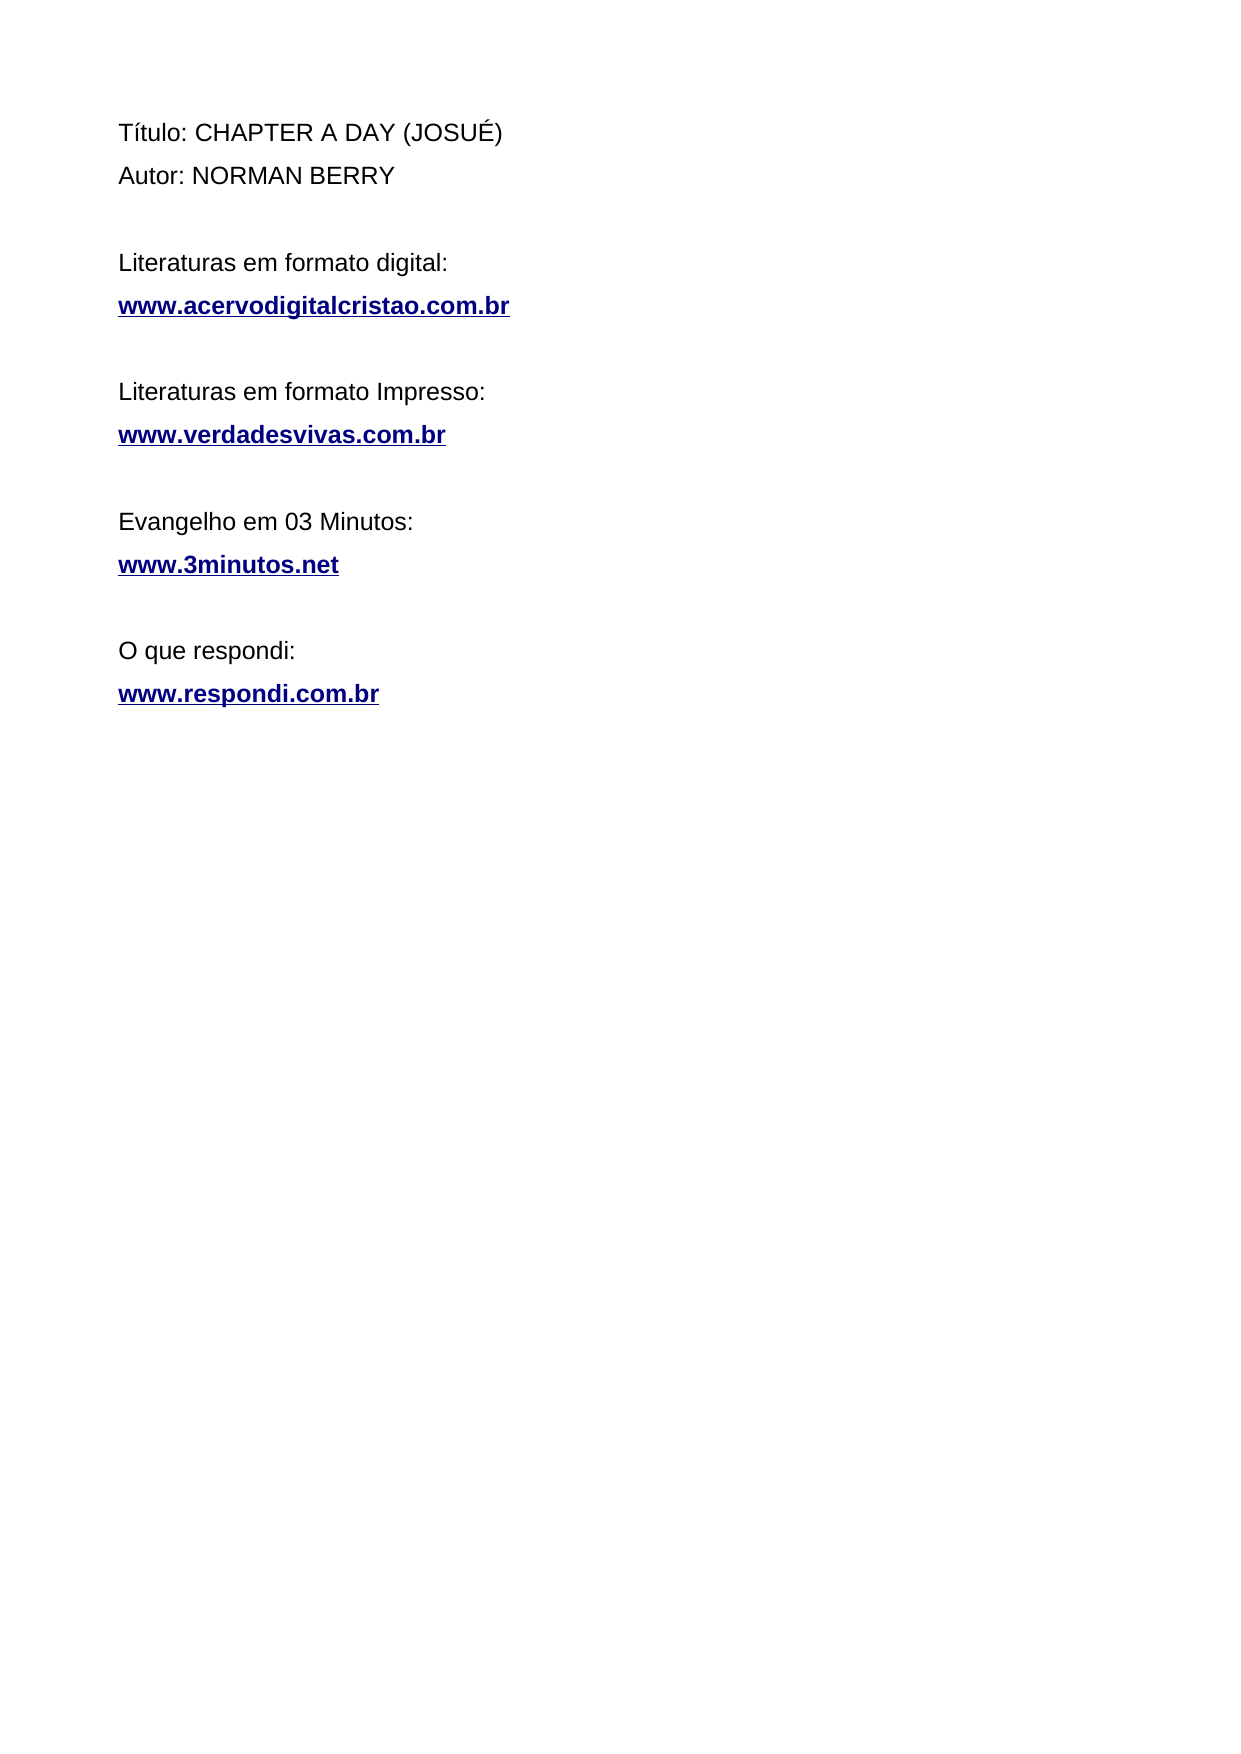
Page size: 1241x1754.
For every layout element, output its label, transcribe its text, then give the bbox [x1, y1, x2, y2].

text Título: CHAPTER A DAY (JOSUÉ) Autor: NORMAN BERRY Literaturas em formato digital: www.acervodigitalcristao.com.br Literaturas em formato Impresso: www.verdadesvivas.com.br Evangelho em 03 Minutos: www.3minutos.net O que respondi: www.respondi.com.br [118, 118, 1122, 708]
